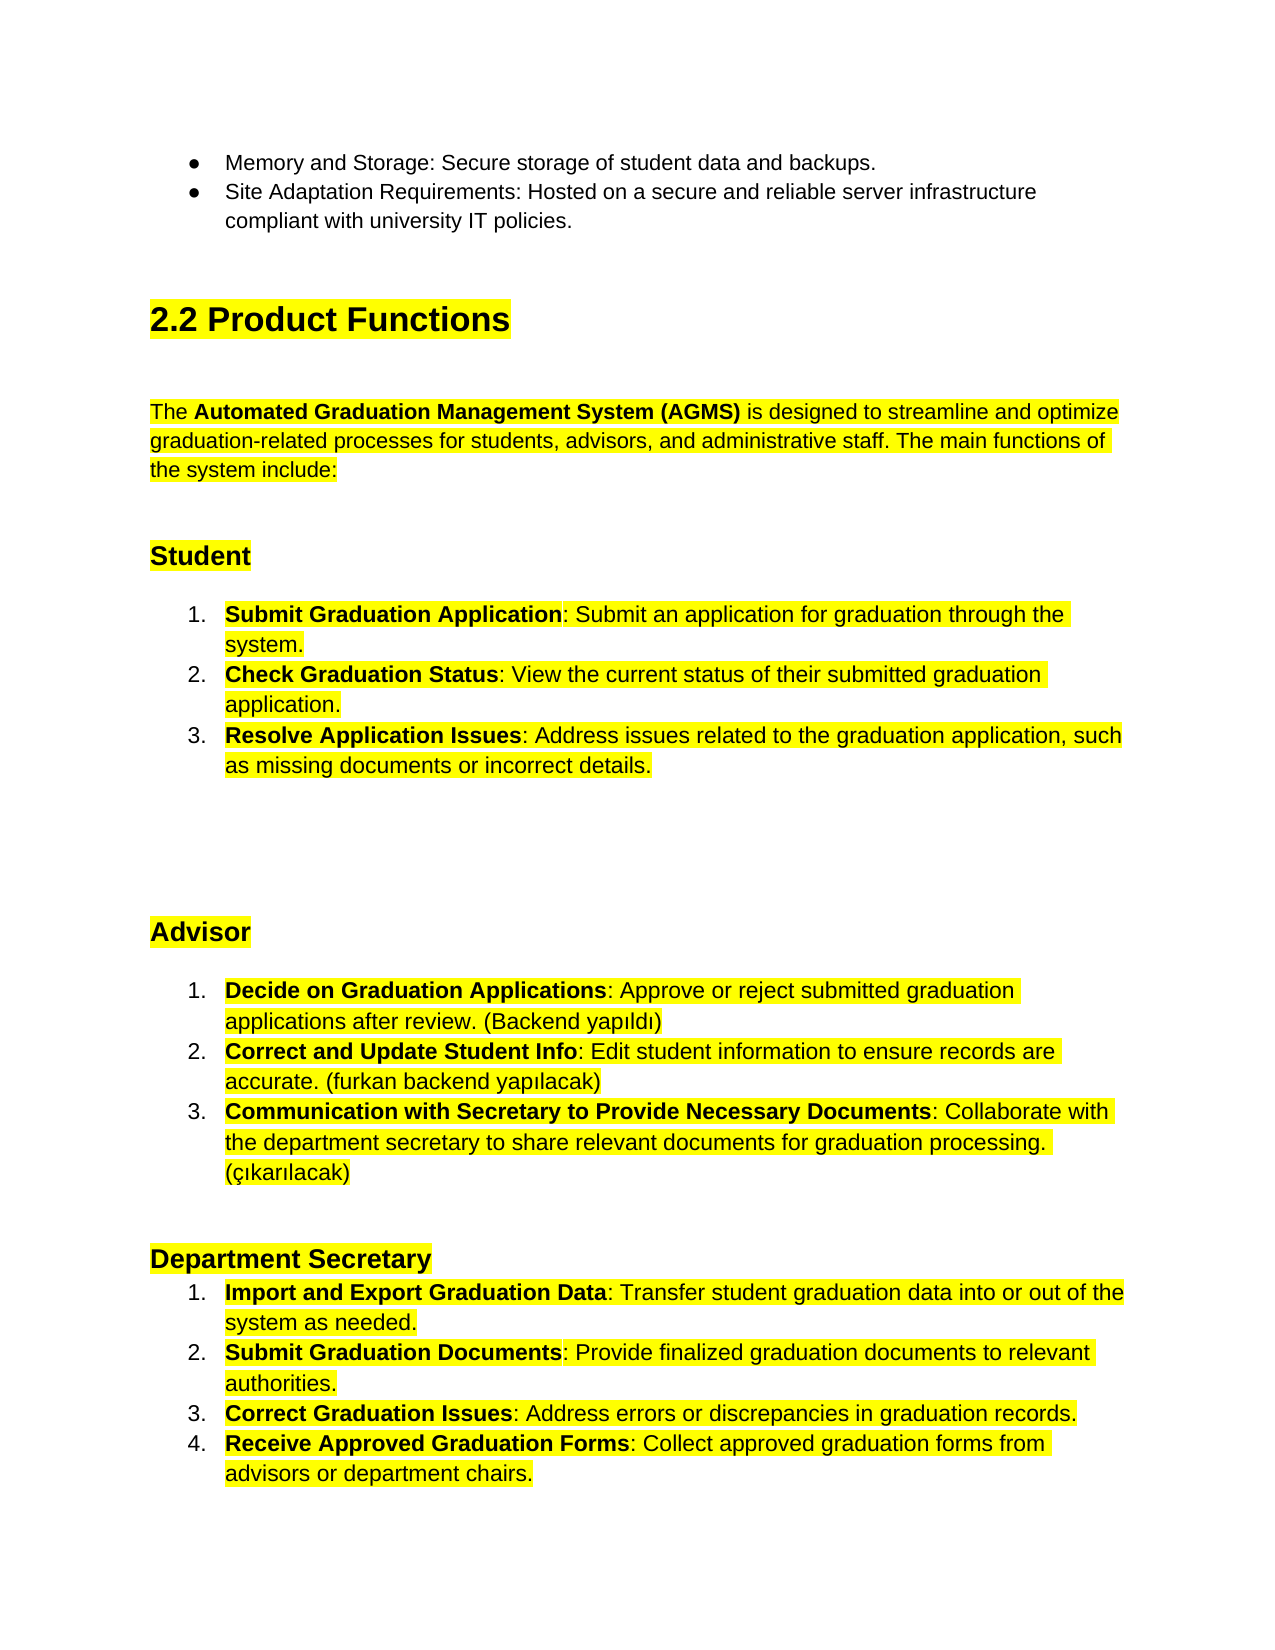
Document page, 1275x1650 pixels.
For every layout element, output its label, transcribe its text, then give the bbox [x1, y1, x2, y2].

subtitle Advisor [150, 916, 1125, 948]
list Import and Export Graduation Data: Transfer student graduation data into or out of the system as needed. [187, 1279, 1125, 1336]
subtitle Department Secretary [150, 1243, 1125, 1274]
list Correct and Update Student Info: Edit student information to ensure records are accurate. (furkan backend yapılacak) [187, 1038, 1125, 1094]
list Check Graduation Status: View the current status of their submitted graduation application. [187, 661, 1125, 718]
list Site Adaptation Requirements: Hosted on a secure and reliable server infrastructure compliant with university IT policies. [187, 179, 1125, 233]
list Submit Graduation Application: Submit an application for graduation through the system. [187, 601, 1125, 657]
subtitle 2.2 Product Functions [150, 299, 1125, 339]
list Decide on Graduation Applications: Approve or reject submitted graduation applications after review. (Backend yapıldı) [187, 977, 1125, 1034]
subtitle Student [150, 540, 1125, 571]
list Resolve Application Issues: Address issues related to the graduation application, such as missing documents or incorrect details. [187, 722, 1125, 778]
text The Automated Graduation Management System (AGMS) is designed to streamline and optimize graduation-related processes for students, advisors, and administrative staff. The main functions of the system include: [150, 399, 1125, 482]
list Receive Approved Graduation Forms: Collect approved graduation forms from advisors or department chairs. [187, 1430, 1125, 1487]
list Correct Graduation Issues: Address errors or discrepancies in graduation records. [187, 1400, 1125, 1426]
list Submit Graduation Documents: Provide finalized graduation documents to relevant authorities. [187, 1339, 1125, 1396]
list Memory and Storage: Secure storage of student data and backups. [187, 150, 1125, 175]
list Communication with Secretary to Provide Necessary Documents: Collaborate with the department secretary to share relevant documents for graduation processing. (çıkarılacak) [187, 1098, 1125, 1185]
